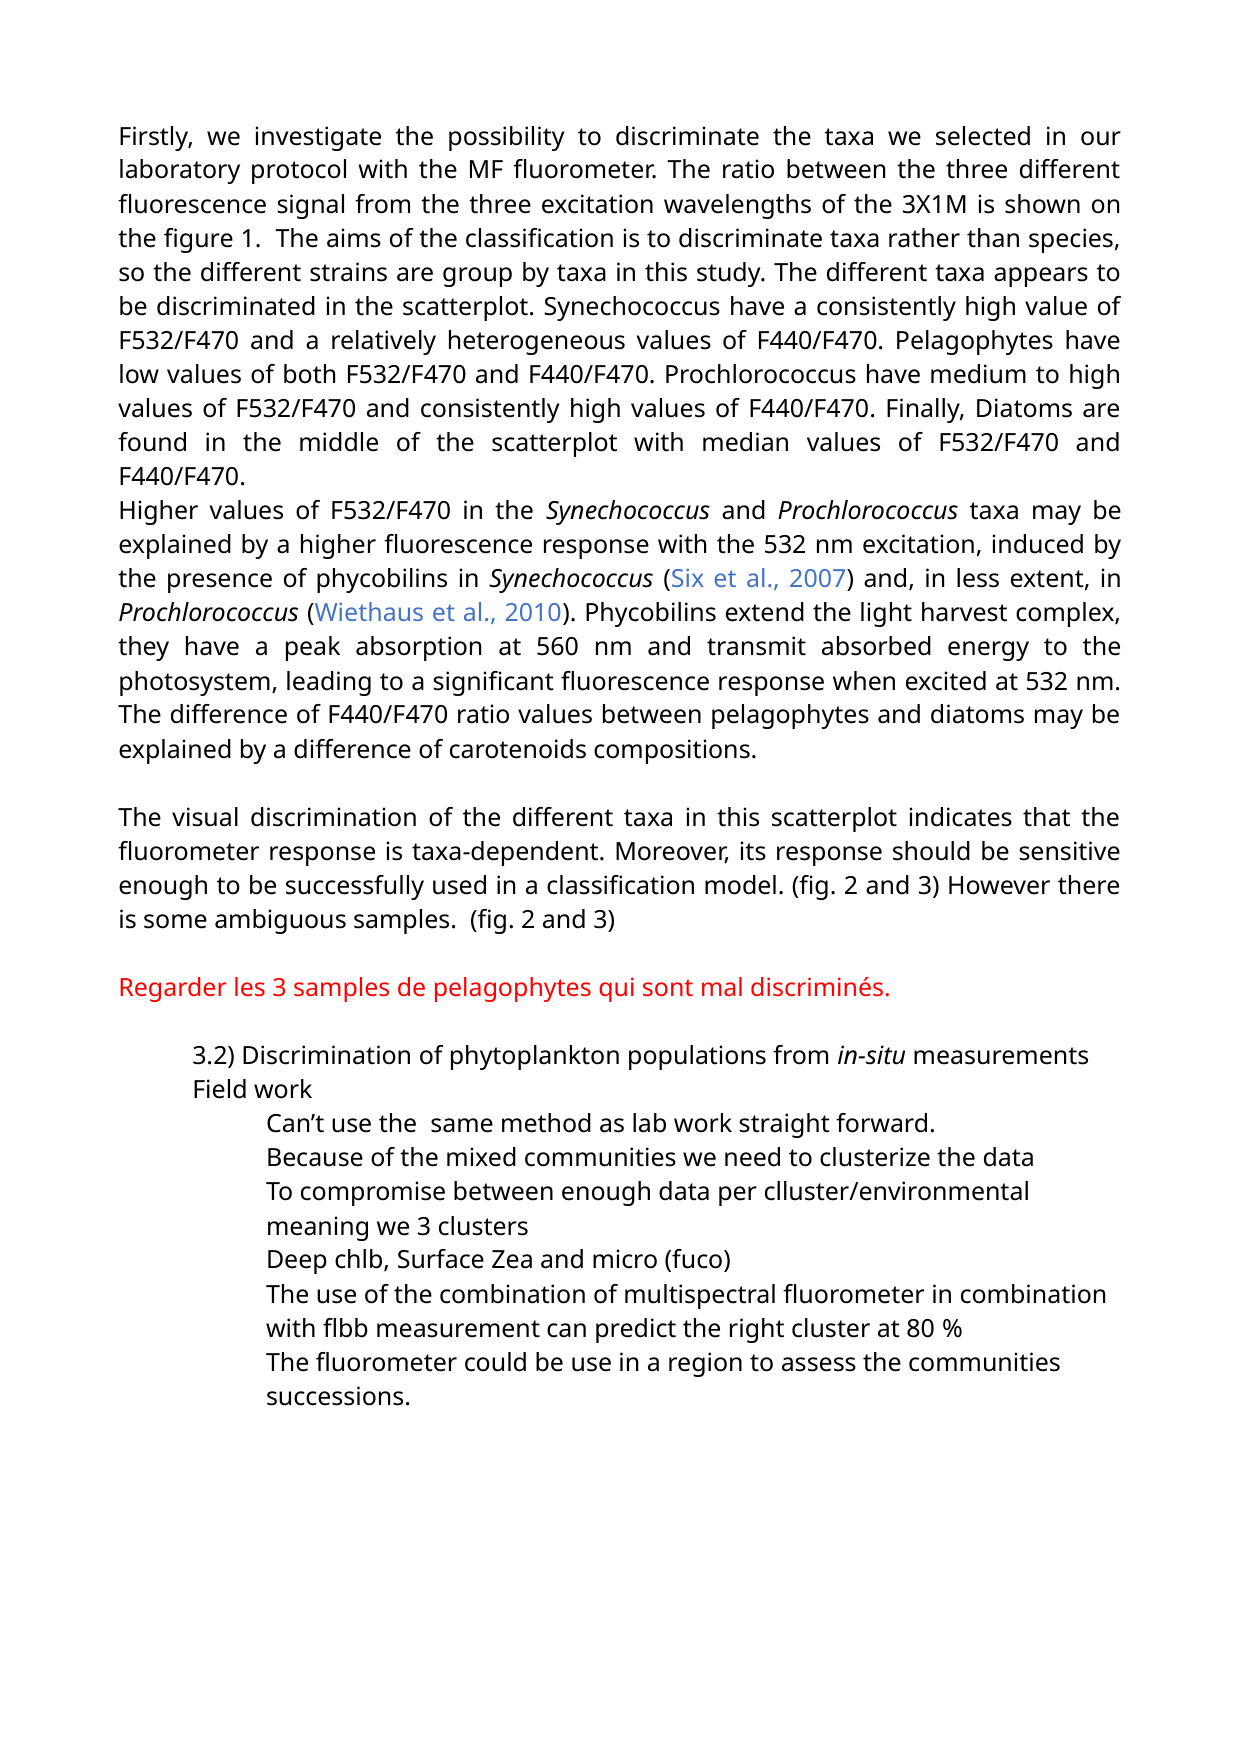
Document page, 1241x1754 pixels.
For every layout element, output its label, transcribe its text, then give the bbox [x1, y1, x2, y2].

text Can’t use the same method as lab work straight forward. [118, 1106, 1122, 1140]
text To compromise between enough data per clluster/environmental meaning we 3 clusters [118, 1174, 1122, 1242]
text Higher values of F532/F470 in the Synechococcus and Prochlorococcus taxa may be explained by a higher fluorescence response with the 532 nm excitation, induced by the presence of phycobilins in Synechococcus (Six et al., 2007) and, in less extent, in Prochlorococcus (Wiethaus et al., 2010). Phycobilins extend the light harvest complex, they have a peak absorption at 560 nm and transmit absorbed energy to the photosystem, leading to a significant fluorescence response when excited at 532 nm. The difference of F440/F470 ratio values between pelagophytes and diatoms may be explained by a difference of carotenoids compositions. [118, 493, 1122, 765]
text Regarder les 3 samples de pelagophytes qui sont mal discriminés. [118, 970, 1122, 1004]
text Because of the mixed communities we need to clusterize the data [118, 1140, 1122, 1174]
text Firstly, we investigate the possibility to discriminate the taxa we selected in our laboratory protocol with the MF fluorometer. The ratio between the three different fluorescence signal from the three excitation wavelengths of the 3X1M is shown on the figure 1. The aims of the classification is to discriminate taxa rather than species, so the different strains are group by taxa in this study. The different taxa appears to be discriminated in the scatterplot. Synechococcus have a consistently high value of F532/F470 and a relatively heterogeneous values of F440/F470. Pelagophytes have low values of both F532/F470 and F440/F470. Prochlorococcus have medium to high values of F532/F470 and consistently high values of F440/F470. Finally, Diatoms are found in the middle of the scatterplot with median values of F532/F470 and F440/F470. [118, 118, 1122, 493]
text The fluorometer could be use in a region to assess the communities successions. [118, 1344, 1122, 1412]
text Deep chlb, Surface Zea and micro (fuco) [118, 1242, 1122, 1276]
text Field work [118, 1072, 1122, 1106]
text 3.2) Discrimination of phytoplankton populations from in-situ measurements [118, 1038, 1122, 1072]
text The visual discrimination of the different taxa in this scatterplot indicates that the fluorometer response is taxa-dependent. Moreover, its response should be sensitive enough to be successfully used in a classification model. (fig. 2 and 3) However there is some ambiguous samples. (fig. 2 and 3) [118, 799, 1122, 936]
text The use of the combination of multispectral fluorometer in combination with flbb measurement can predict the right cluster at 80 % [118, 1276, 1122, 1344]
